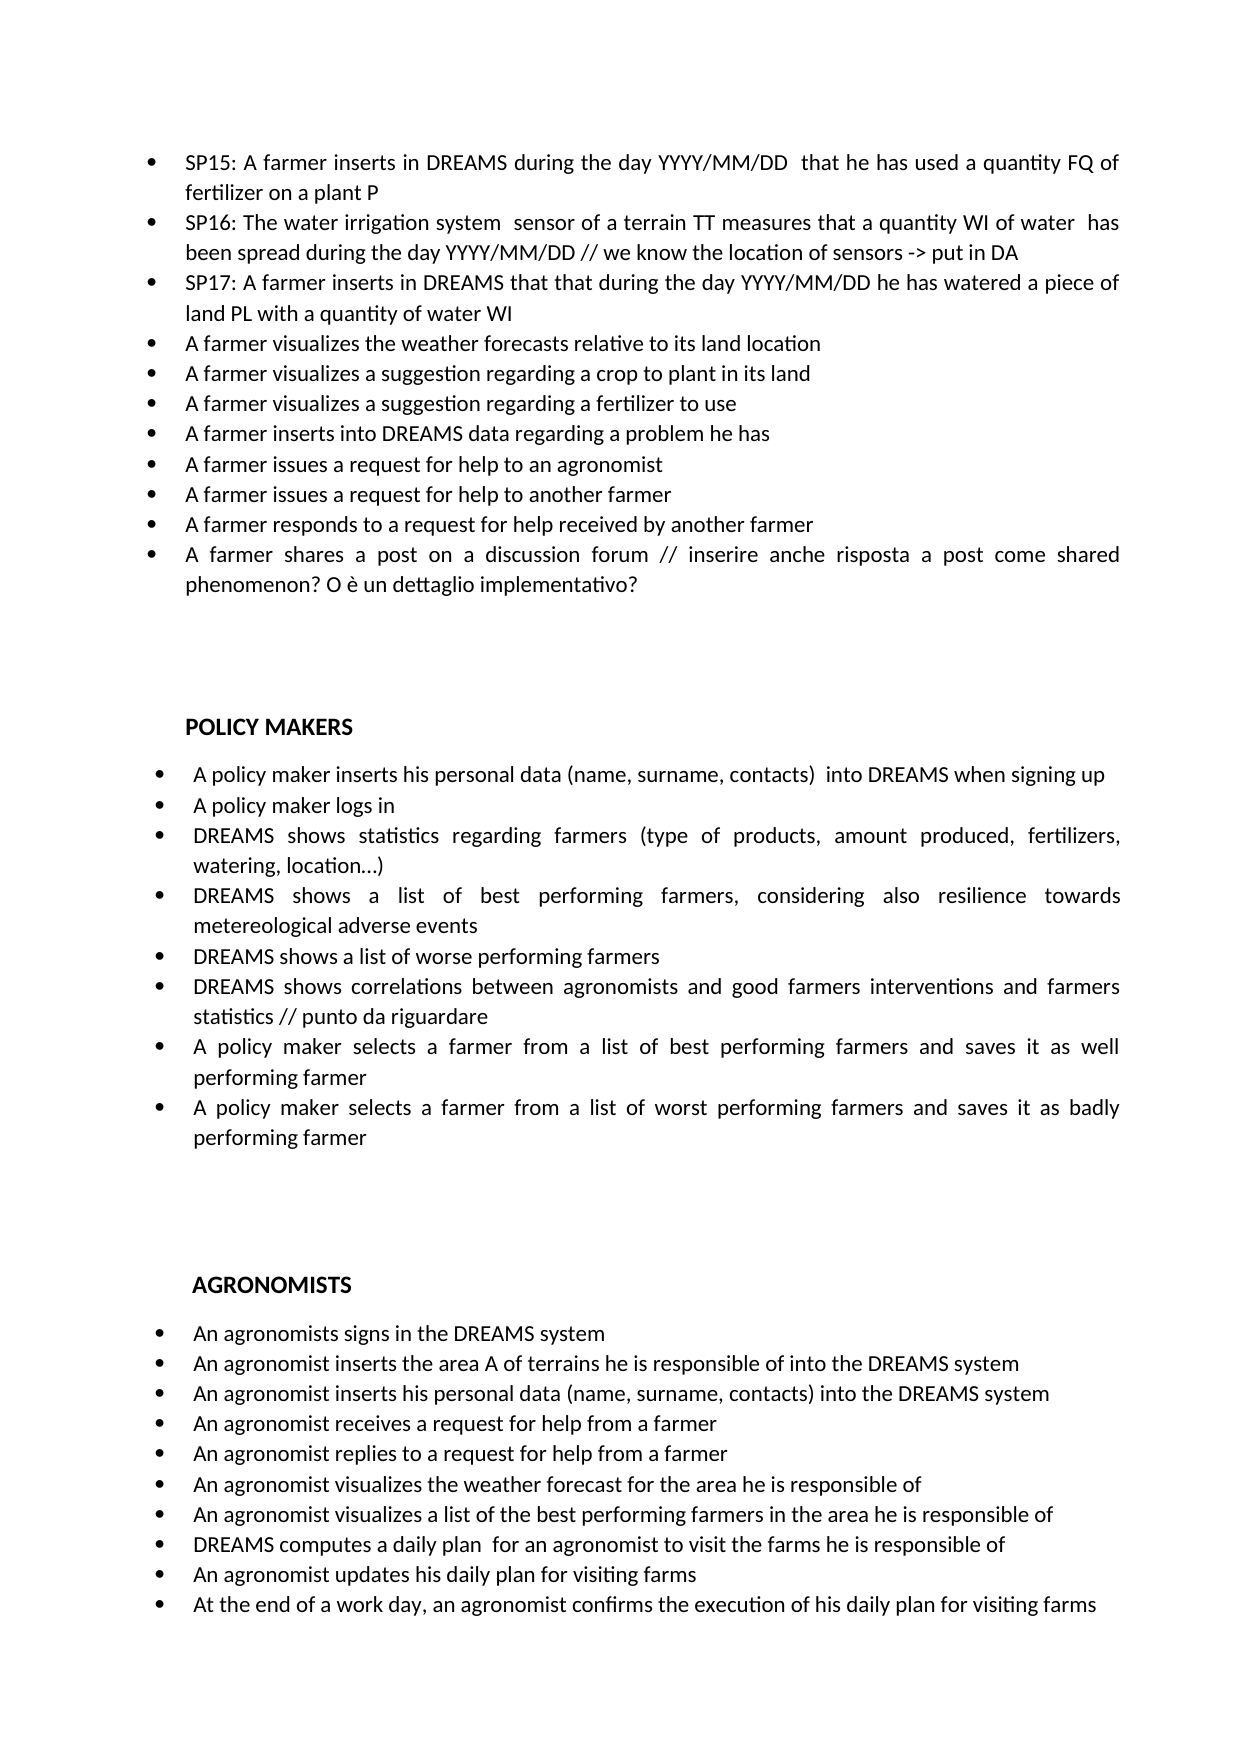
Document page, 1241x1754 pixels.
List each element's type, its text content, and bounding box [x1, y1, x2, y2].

list SP16: The water irrigation system sensor of a terrain TT measures that a quantity WI of water has been spread during the day YYYY/MM/DD // we know the location of sensors -> put in DA [148, 208, 1122, 266]
list A farmer inserts into DREAMS data regarding a problem he has [148, 419, 1122, 447]
list A farmer visualizes the weather forecasts relative to its land location [148, 329, 1122, 357]
text POLICY MAKERS [118, 711, 1122, 741]
list DREAMS shows a list of best performing farmers, considering also resilience towards metereological adverse events [156, 881, 1122, 939]
list An agronomist receives a request for help from a farmer [156, 1409, 1122, 1437]
text AGRONOMISTS [192, 1269, 1122, 1299]
list An agronomist updates his daily plan for visiting farms [156, 1560, 1122, 1588]
list A farmer responds to a request for help received by another farmer [148, 510, 1122, 538]
list An agronomists signs in the DREAMS system [156, 1319, 1122, 1347]
list At the end of a work day, an agronomist confirms the execution of his daily plan for visiting farms [156, 1591, 1122, 1618]
list A farmer visualizes a suggestion regarding a fertilizer to use [148, 389, 1122, 417]
list An agronomist visualizes the weather forecast for the area he is responsible of [156, 1470, 1122, 1498]
list A farmer visualizes a suggestion regarding a crop to plant in its land [148, 359, 1122, 387]
list A farmer issues a request for help to an agronomist [148, 450, 1122, 478]
list A farmer shares a post on a discussion forum // inserire anche risposta a post come shared phenomenon? O è un dettaglio implementativo? [148, 540, 1122, 598]
list An agronomist replies to a request for help from a farmer [156, 1439, 1122, 1467]
list An agronomist visualizes a list of the best performing farmers in the area he is responsible of [156, 1500, 1122, 1528]
list DREAMS computes a daily plan for an agronomist to visit the farms he is responsible of [156, 1530, 1122, 1558]
list An agronomist inserts his personal data (name, surname, contacts) into the DREAMS system [156, 1379, 1122, 1407]
list DREAMS shows statistics regarding farmers (type of products, amount produced, fertilizers, watering, location…) [156, 821, 1122, 879]
list A policy maker logs in [156, 791, 1122, 819]
list SP15: A farmer inserts in DREAMS during the day YYYY/MM/DD that he has used a quantity FQ of fertilizer on a plant P [148, 148, 1122, 206]
list A farmer issues a request for help to another farmer [148, 480, 1122, 508]
list A policy maker inserts his personal data (name, surname, contacts) into DREAMS when signing up [156, 761, 1122, 788]
list A policy maker selects a farmer from a list of best performing farmers and saves it as well performing farmer [156, 1032, 1122, 1091]
list A policy maker selects a farmer from a list of worst performing farmers and saves it as badly performing farmer [156, 1093, 1122, 1151]
list SP17: A farmer inserts in DREAMS that that during the day YYYY/MM/DD he has watered a piece of land PL with a quantity of water WI [148, 268, 1122, 327]
list DREAMS shows correlations between agronomists and good farmers interventions and farmers statistics // punto da riguardare [156, 972, 1122, 1030]
list An agronomist inserts the area A of terrains he is responsible of into the DREAMS system [156, 1349, 1122, 1377]
list DREAMS shows a list of worse performing farmers [156, 942, 1122, 970]
